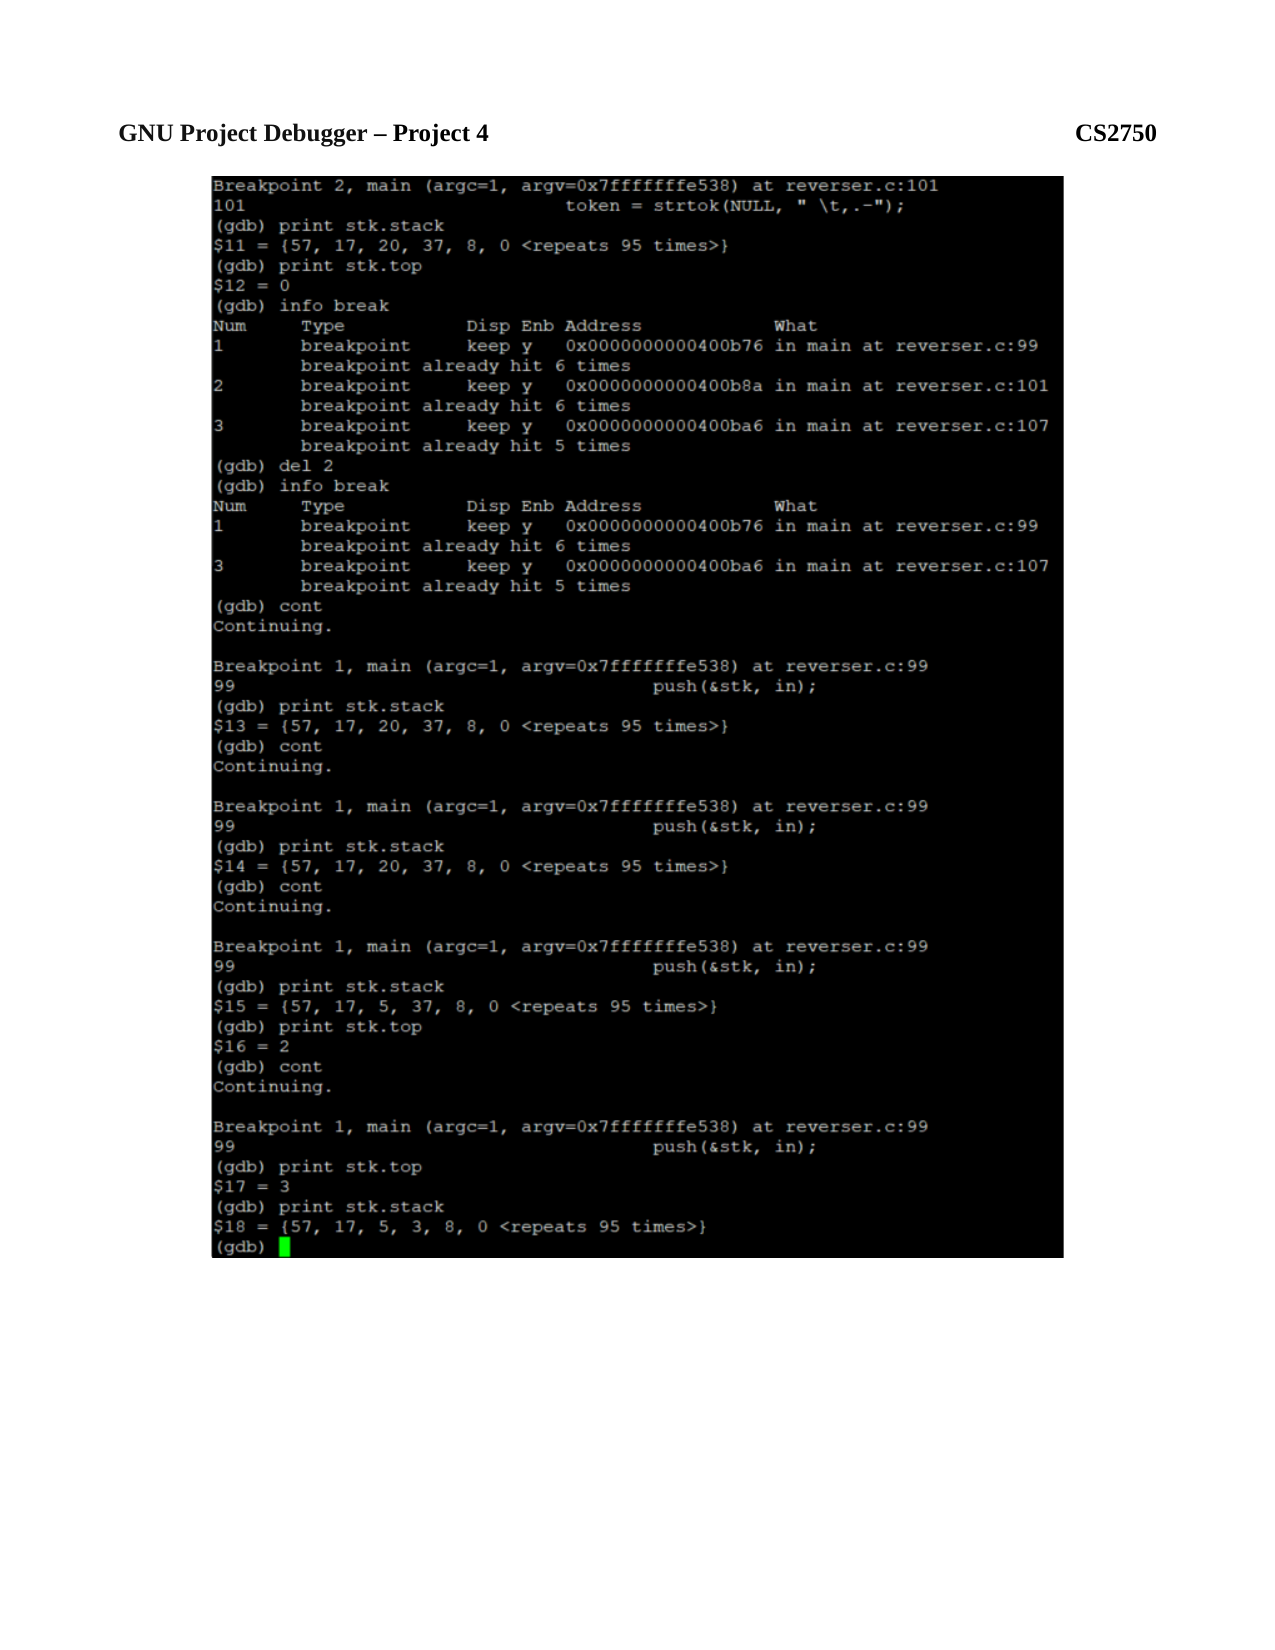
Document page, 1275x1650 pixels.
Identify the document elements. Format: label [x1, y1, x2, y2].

picture [211, 176, 1064, 1258]
